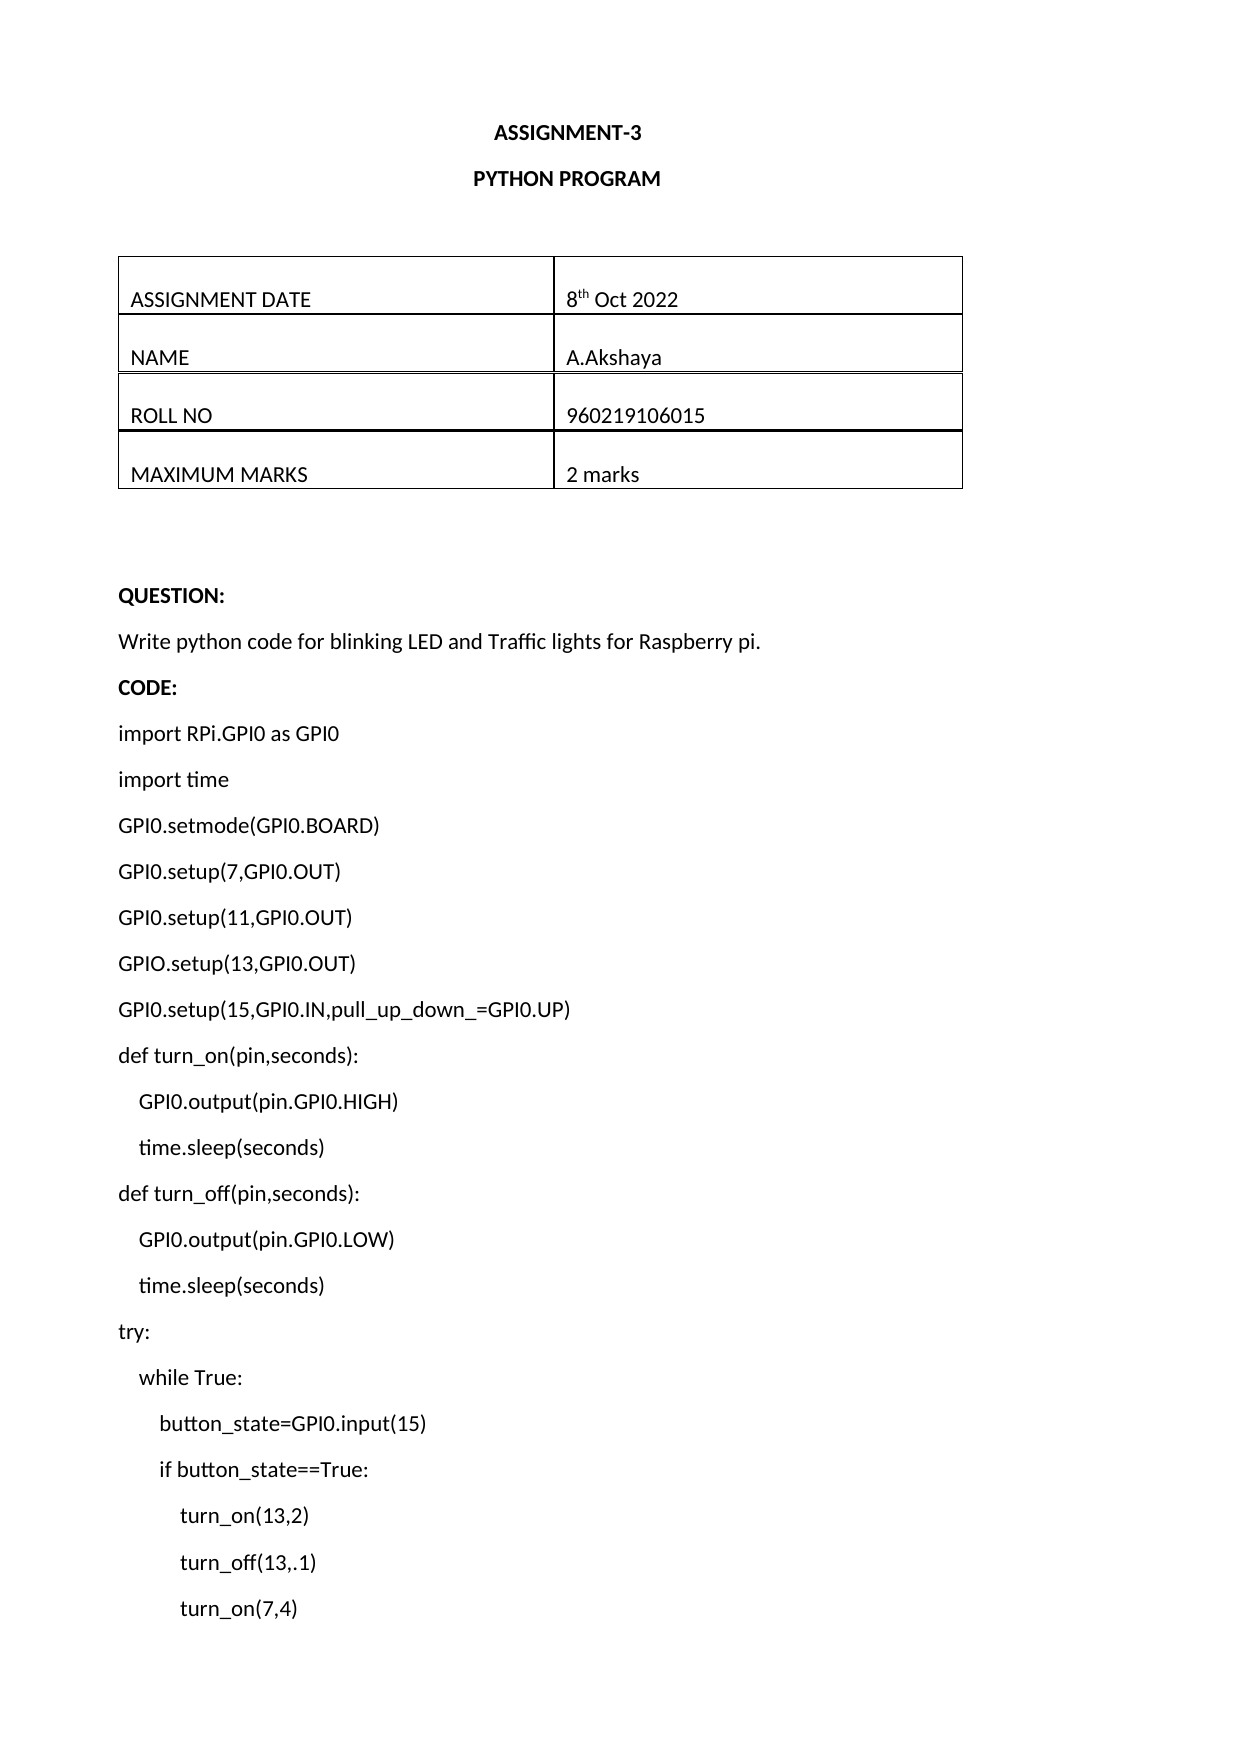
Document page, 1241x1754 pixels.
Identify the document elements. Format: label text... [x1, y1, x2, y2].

text import RPi.GPI0 as GPI0 [118, 719, 1122, 747]
text GPI0.output(pin.GPI0.HIGH) [118, 1087, 1122, 1115]
text GPIO.setup(13,GPI0.OUT) [118, 949, 1122, 977]
text def turn_on(pin,seconds): [118, 1041, 1122, 1069]
text while True: [118, 1363, 1122, 1392]
text turn_off(13,.1) [118, 1548, 1122, 1576]
table_cell 2 marks [555, 432, 962, 488]
text turn_on(13,2) [118, 1502, 1122, 1530]
text def turn_off(pin,seconds): [118, 1179, 1122, 1207]
text GPI0.setup(7,GPI0.OUT) [118, 857, 1122, 885]
text PYTHON PROGRAM [118, 164, 1122, 192]
text CODE: [118, 673, 1122, 701]
text try: [118, 1317, 1122, 1346]
text GPI0.setmode(GPI0.BOARD) [118, 811, 1122, 839]
table_cell ROLL NO [119, 374, 553, 429]
text ASSIGNMENT-3 [118, 118, 1122, 146]
text if button_state==True: [118, 1456, 1122, 1484]
text time.sleep(seconds) [118, 1133, 1122, 1161]
text button_state=GPI0.input(15) [118, 1409, 1122, 1438]
table_header ASSIGNMENT DATE [119, 257, 553, 313]
table_cell 960219106015 [555, 374, 962, 429]
text GPI0.setup(15,GPI0.IN,pull_up_down_=GPI0.UP) [118, 995, 1122, 1023]
text Write python code for blinking LED and Traffic lights for Raspberry pi. [118, 627, 1122, 655]
text QUESTION: [118, 581, 1122, 609]
text turn_on(7,4) [118, 1594, 1122, 1622]
table_cell MAXIMUM MARKS [119, 432, 553, 488]
text time.sleep(seconds) [118, 1271, 1122, 1299]
table_cell A.Akshaya [555, 315, 962, 371]
table_header 8th Oct 2022 [555, 257, 962, 313]
text GPI0.output(pin.GPI0.LOW) [118, 1225, 1122, 1253]
text GPI0.setup(11,GPI0.OUT) [118, 903, 1122, 931]
text import time [118, 765, 1122, 793]
table_cell NAME [119, 315, 553, 371]
